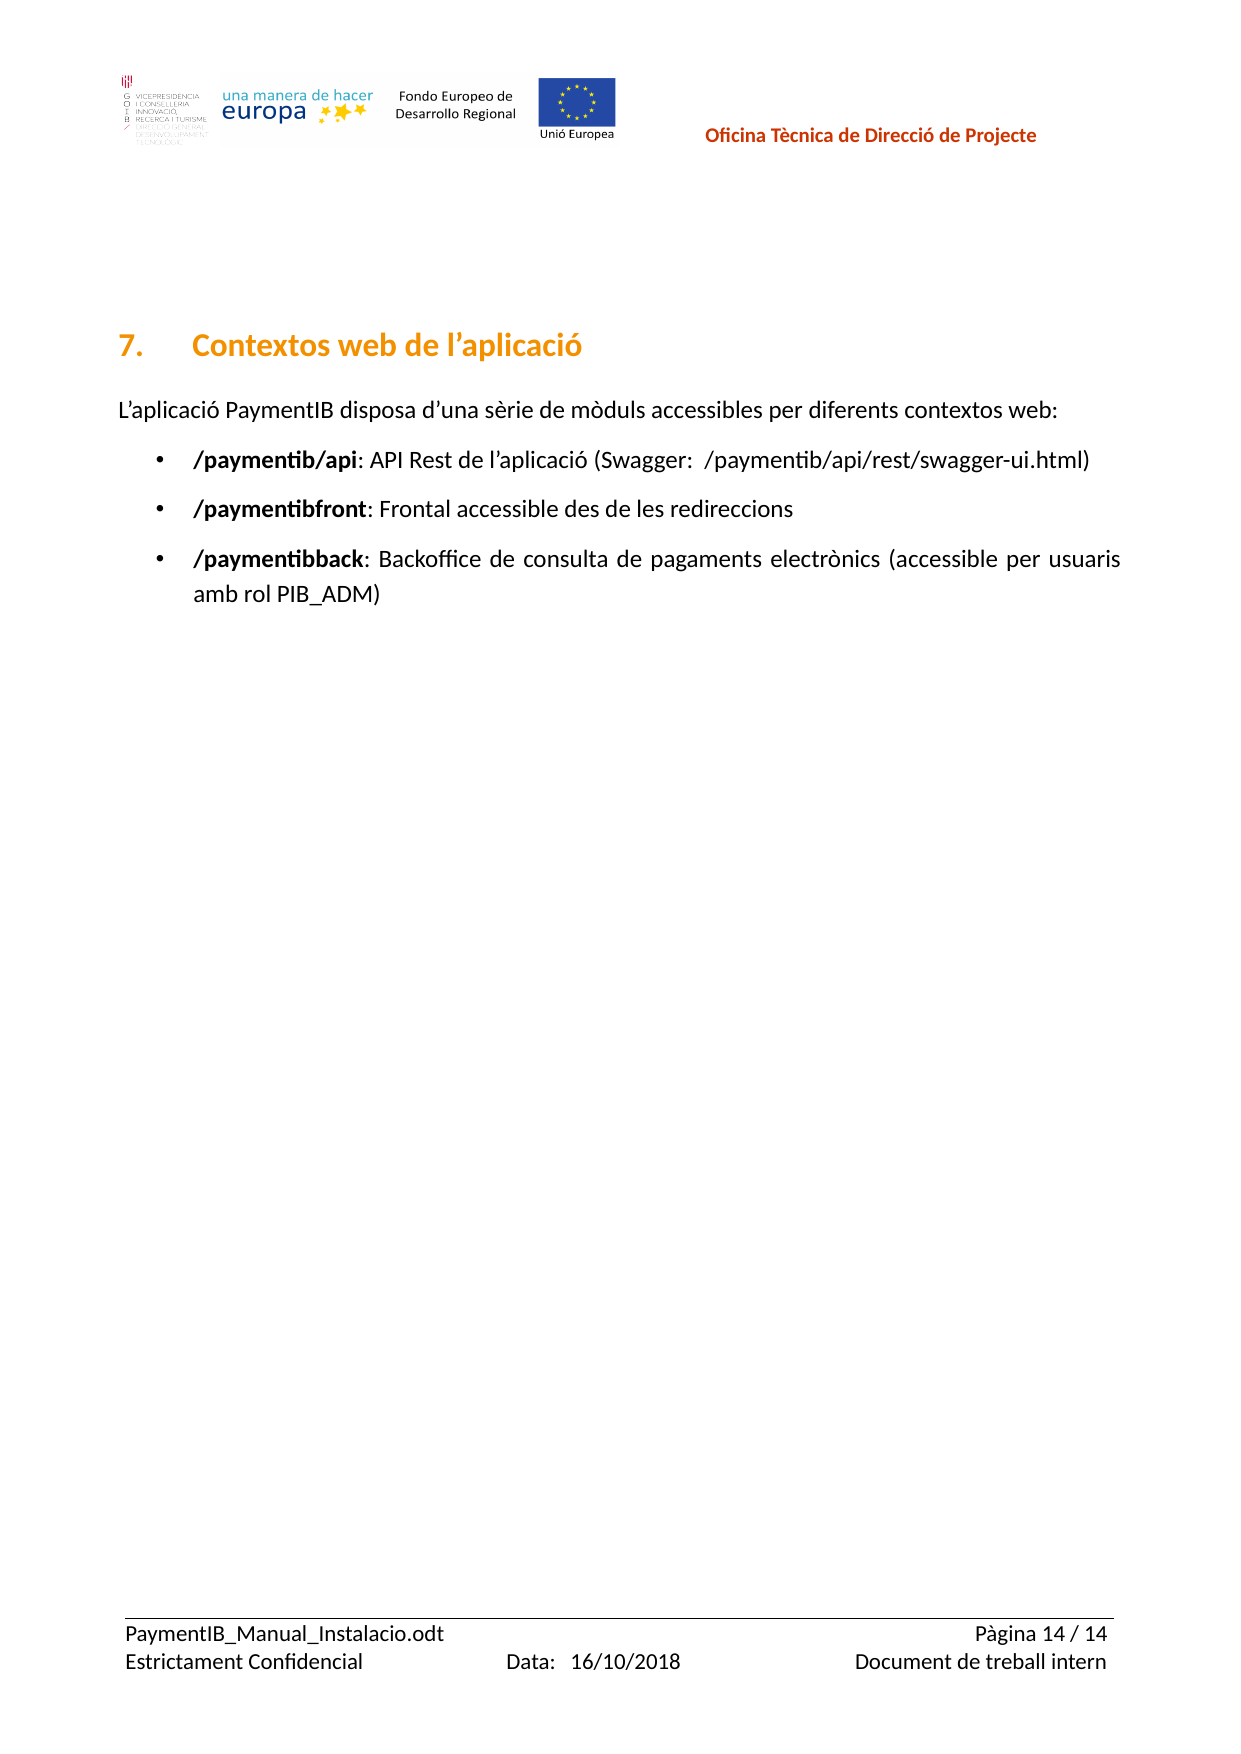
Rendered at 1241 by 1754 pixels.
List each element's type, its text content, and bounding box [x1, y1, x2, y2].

subtitle Contextos web de l’aplicació [118, 324, 1122, 365]
picture [118, 73, 213, 147]
list /paymentibback: Backoffice de consulta de pagaments electrònics (accessible per usuaris amb rol PIB_ADM) [156, 543, 1122, 609]
list /paymentib/api: API Rest de l’aplicació (Swagger: /paymentib/api/rest/swagger-ui.html) [156, 444, 1122, 474]
picture [219, 73, 621, 147]
list /paymentibfront: Frontal accessible des de les redireccions [156, 493, 1122, 524]
text L’aplicació PaymentIB disposa d’una sèrie de mòduls accessibles per diferents contextos web: [118, 394, 1122, 425]
